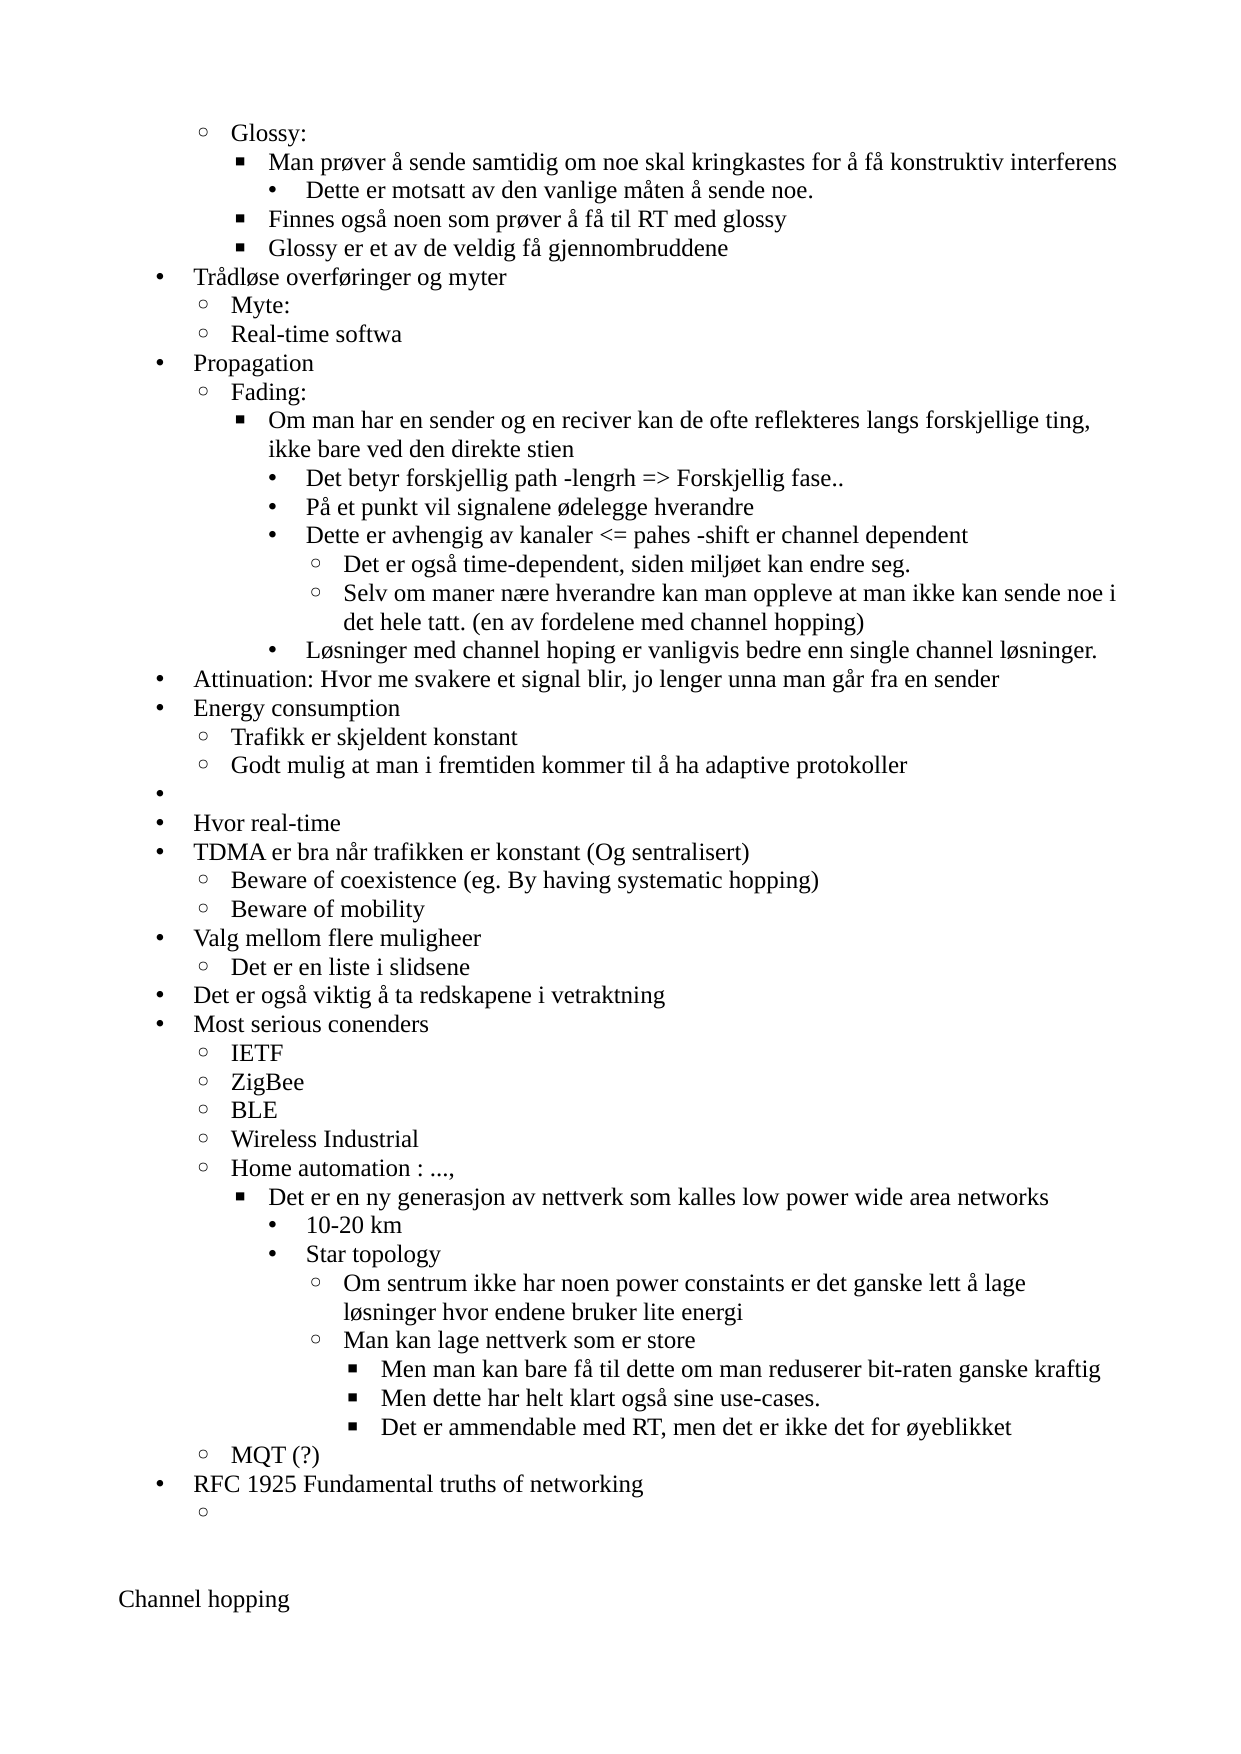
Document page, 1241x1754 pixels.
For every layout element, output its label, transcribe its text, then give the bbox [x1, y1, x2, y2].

list Propagation [156, 348, 1122, 377]
list Finnes også noen som prøver å få til RT med glossy [231, 204, 1122, 233]
list Selv om maner nære hverandre kan man oppleve at man ikke kan sende noe i det hele tatt. (en av fordelene med channel hopping) [306, 578, 1122, 636]
list Løsninger med channel hoping er vanligvis bedre enn single channel løsninger. [268, 636, 1122, 664]
list Det er en liste i slidsene [193, 952, 1122, 981]
list Men man kan bare få til dette om man reduserer bit-raten ganske kraftig [343, 1354, 1122, 1383]
list Det betyr forskjellig path -lengrh => Forskjellig fase.. [268, 463, 1122, 492]
list Dette er motsatt av den vanlige måten å sende noe. [268, 176, 1122, 204]
list BLE [193, 1096, 1122, 1124]
list Most serious conenders [156, 1009, 1122, 1038]
list MQT (?) [193, 1441, 1122, 1469]
text Channel hopping [118, 1584, 1122, 1613]
list Beware of coexistence (eg. By having systematic hopping) [193, 866, 1122, 894]
list Wireless Industrial [193, 1124, 1122, 1153]
list Trådløse overføringer og myter [156, 262, 1122, 291]
list Det er også viktig å ta redskapene i vetraktning [156, 981, 1122, 1009]
list Home automation : ..., [193, 1153, 1122, 1182]
list Glossy er et av de veldig få gjennombruddene [231, 233, 1122, 262]
list På et punkt vil signalene ødelegge hverandre [268, 492, 1122, 521]
list Star topology [268, 1239, 1122, 1268]
list Det er ammendable med RT, men det er ikke det for øyeblikket [343, 1412, 1122, 1441]
list Det er også time-dependent, siden miljøet kan endre seg. [306, 549, 1122, 578]
list Om man har en sender og en reciver kan de ofte reflekteres langs forskjellige ting, ikke bare ved den direkte stien [231, 406, 1122, 463]
list Valg mellom flere muligheer [156, 923, 1122, 952]
list Energy consumption [156, 693, 1122, 722]
list Trafikk er skjeldent konstant [193, 722, 1122, 751]
list Glossy: [193, 118, 1122, 147]
list Fading: [193, 377, 1122, 406]
list Det er en ny generasjon av nettverk som kalles low power wide area networks [231, 1182, 1122, 1211]
list Man prøver å sende samtidig om noe skal kringkastes for å få konstruktiv interferens [231, 147, 1122, 176]
list Dette er avhengig av kanaler <= pahes -shift er channel dependent [268, 521, 1122, 549]
list Om sentrum ikke har noen power constaints er det ganske lett å lage løsninger hvor endene bruker lite energi [306, 1268, 1122, 1326]
list Real-time softwa [193, 319, 1122, 348]
list Attinuation: Hvor me svakere et signal blir, jo lenger unna man går fra en sender [156, 664, 1122, 693]
list 10-20 km [268, 1211, 1122, 1239]
list TDMA er bra når trafikken er konstant (Og sentralisert) [156, 837, 1122, 866]
list Hvor real-time [156, 808, 1122, 837]
list ZigBee [193, 1067, 1122, 1096]
list Godt mulig at man i fremtiden kommer til å ha adaptive protokoller [193, 751, 1122, 779]
list Beware of mobility [193, 894, 1122, 923]
list Men dette har helt klart også sine use-cases. [343, 1383, 1122, 1412]
list Myte: [193, 291, 1122, 319]
list Man kan lage nettverk som er store [306, 1326, 1122, 1354]
list IETF [193, 1038, 1122, 1067]
list RFC 1925 Fundamental truths of networking [156, 1469, 1122, 1498]
